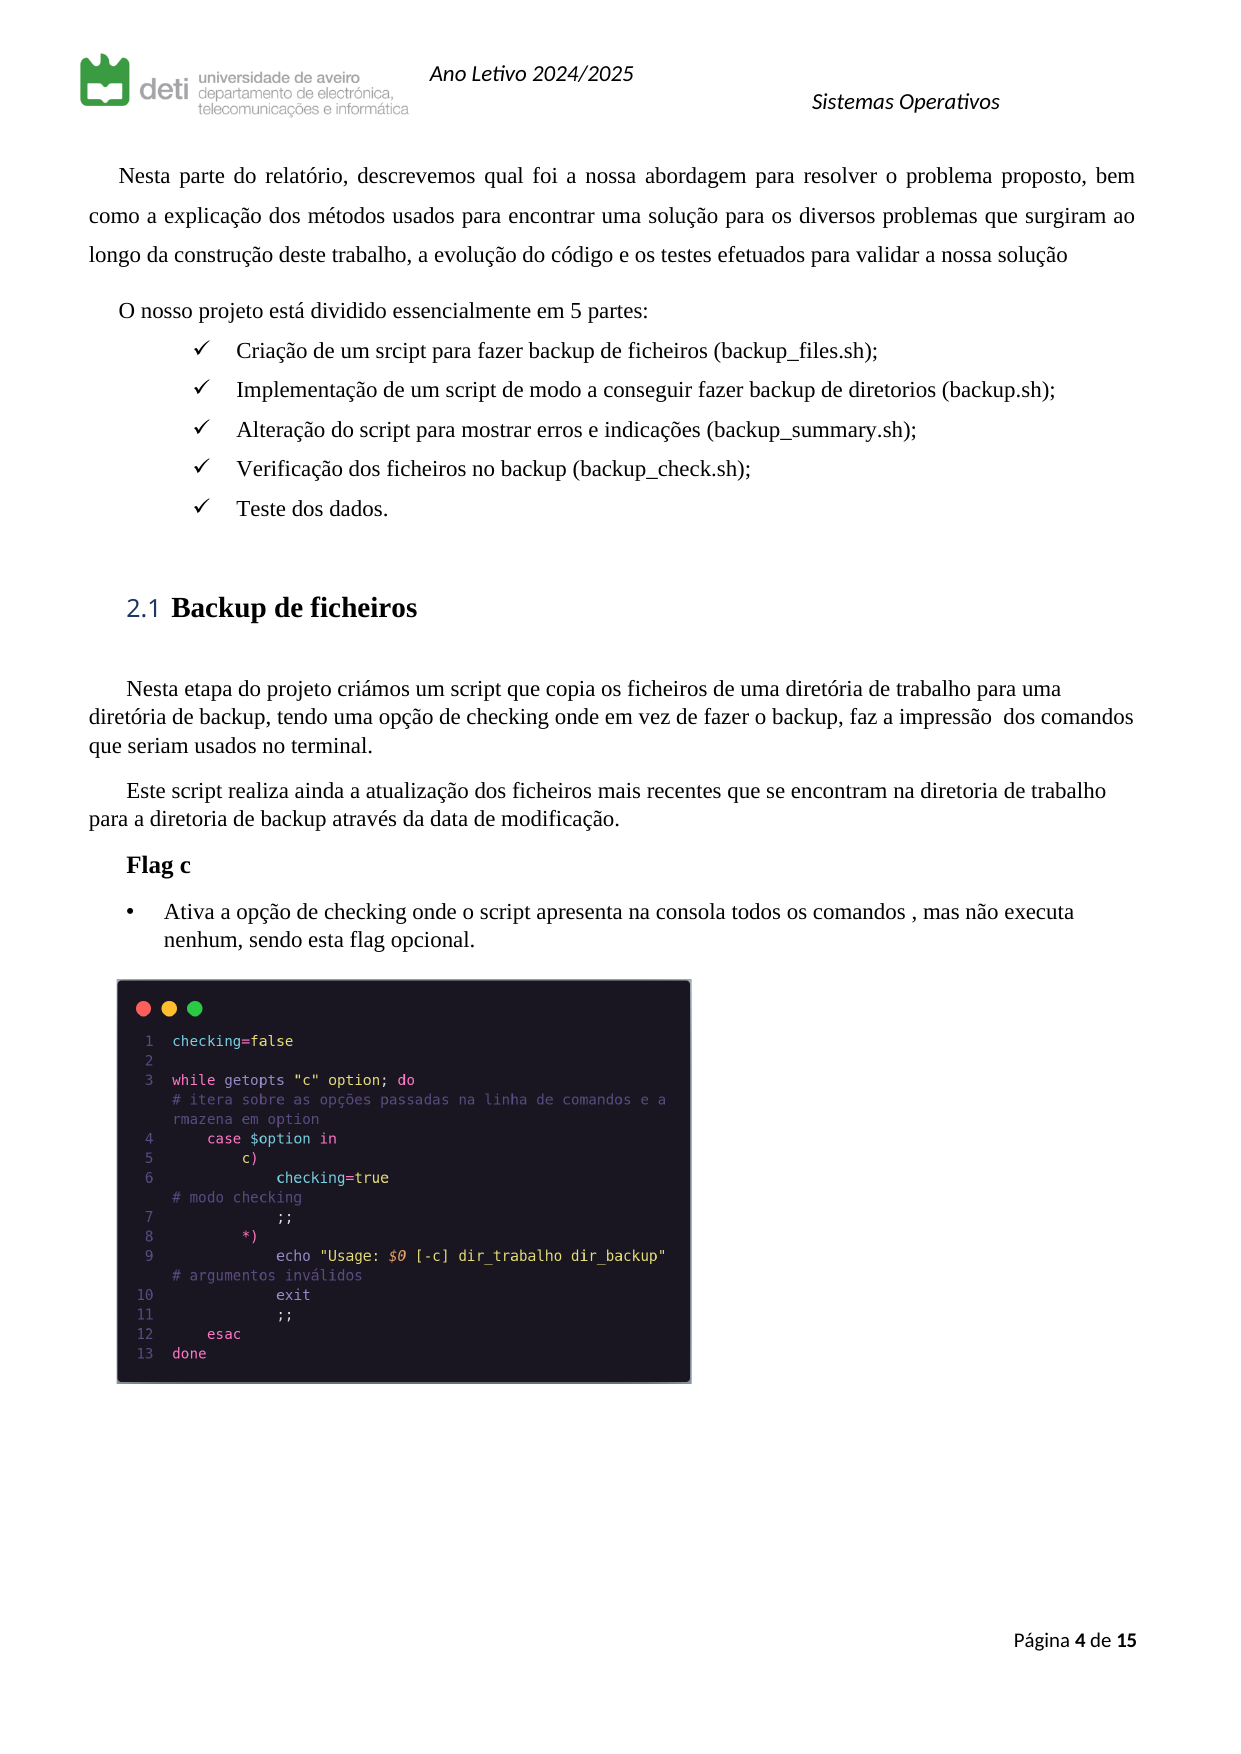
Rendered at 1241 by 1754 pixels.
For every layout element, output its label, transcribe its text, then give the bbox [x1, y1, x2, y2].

list Alteração do script para mostrar erros e indicações (backup_summary.sh); [177, 416, 1137, 442]
list Verificação dos ficheiros no backup (backup_check.sh); [177, 456, 1137, 482]
list Ativa a opção de checking onde o script apresenta na consola todos os comandos , mas não executa nenhum, sendo esta flag opcional. [126, 898, 1137, 953]
list Teste dos dados. [177, 495, 1137, 521]
text Este script realiza ainda a atualização dos ficheiros mais recentes que se encontram na diretoria de trabalho para a diretoria de backup através da data de modificação. [89, 777, 1137, 832]
list Criação de um srcipt para fazer backup de ficheiros (backup_files.sh); [177, 337, 1137, 363]
picture [78, 48, 410, 118]
picture [116, 979, 692, 1384]
text Nesta etapa do projeto criámos um script que copia os ficheiros de uma diretória de trabalho para uma diretória de backup, tendo uma opção de checking onde em vez de fazer o backup, faz a impressão dos comandos que seriam usados no terminal. [89, 675, 1137, 758]
text O nosso projeto está dividido essencialmente em 5 partes: [96, 298, 1137, 324]
text Nesta parte do relatório, descrevemos qual foi a nossa abordagem para resolver o problema proposto, bem como a explicação dos métodos usados para encontrar uma solução para os diversos problemas que surgiram ao longo da construção deste trabalho, a evolução do código e os testes efetuados para validar a nossa solução [89, 162, 1137, 268]
subtitle Backup de ficheiros [126, 591, 1137, 625]
list Implementação de um script de modo a conseguir fazer backup de diretorios (backup.sh); [177, 377, 1137, 403]
text Flag c [89, 850, 1137, 879]
